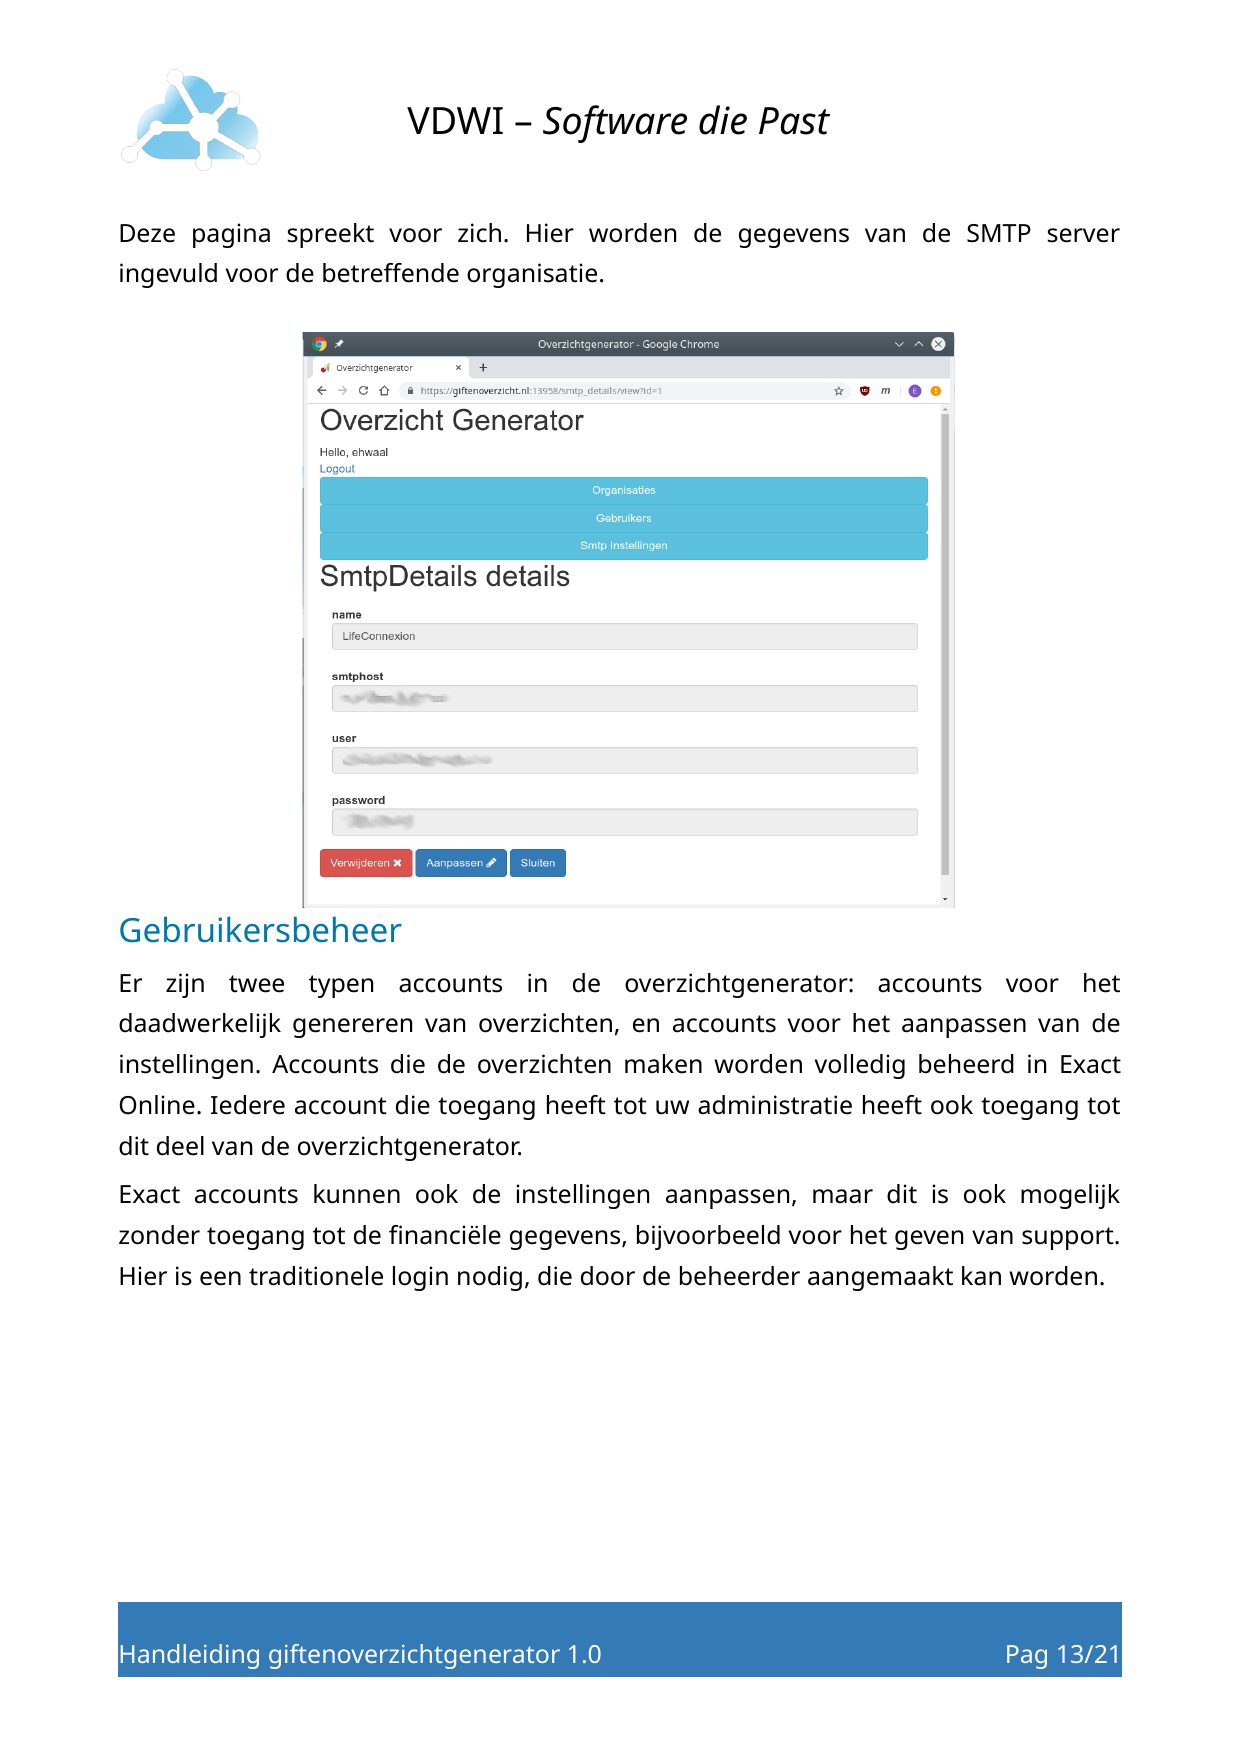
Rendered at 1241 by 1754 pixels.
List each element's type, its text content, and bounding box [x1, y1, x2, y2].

text Er zijn twee typen accounts in de overzichtgenerator: accounts voor het daadwerkelijk genereren van overzichten, en accounts voor het aanpassen van de instellingen. Accounts die de overzichten maken worden volledig beheerd in Exact Online. Iedere account die toegang heeft tot uw administratie heeft ook toegang tot dit deel van de overzichtgenerator. [118, 965, 1122, 1163]
text Deze pagina spreekt voor zich. Hier worden de gegevens van de SMTP server ingevuld voor de betreffende organisatie. [118, 215, 1122, 290]
picture [302, 332, 955, 908]
picture [116, 69, 262, 173]
subtitle Gebruikersbeheer [118, 325, 1122, 953]
text Exact accounts kunnen ook de instellingen aanpassen, maar dit is ook mogelijk zonder toegang tot de financiële gegevens, bijvoorbeeld voor het geven van support. Hier is een traditionele login nodig, die door de beheerder aangemaakt kan worden. [118, 1177, 1122, 1293]
